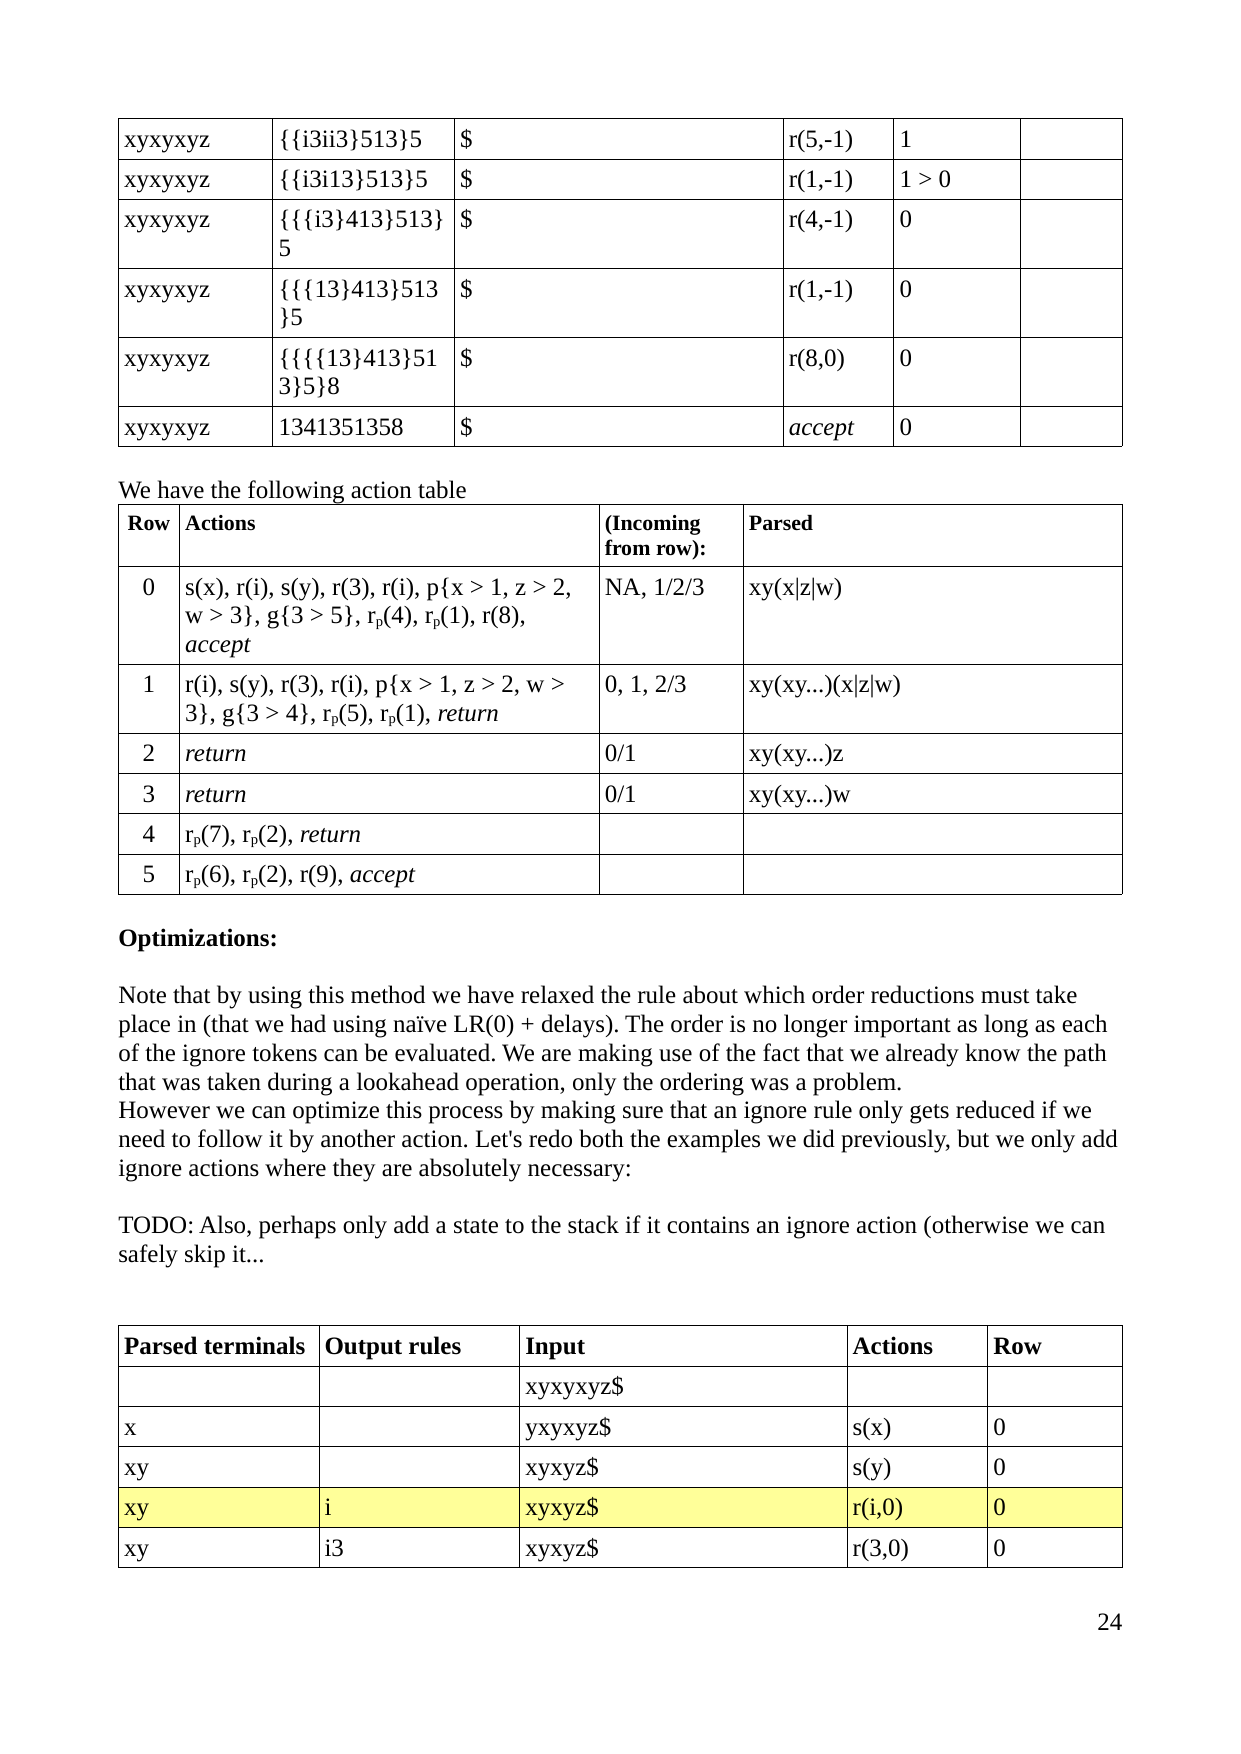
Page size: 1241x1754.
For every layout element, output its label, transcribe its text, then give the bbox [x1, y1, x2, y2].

table_cell [600, 814, 743, 854]
table_cell 2 [119, 734, 179, 773]
table_cell 1341351358 [273, 407, 454, 446]
table_cell xy(xy...)z [744, 734, 1122, 773]
table_cell [119, 1367, 319, 1406]
table_cell [600, 855, 743, 894]
table_header Actions [180, 505, 599, 566]
table_cell 0 [894, 269, 1020, 337]
table_cell accept [784, 407, 893, 446]
table_header Parsed [744, 505, 1122, 566]
table_cell [1021, 119, 1122, 158]
table_cell r(4,-1) [784, 200, 893, 268]
table_cell yxyxyz$ [520, 1407, 847, 1446]
table_cell {{i3ii3}513}5 [273, 119, 454, 158]
text Optimizations: [118, 923, 1122, 952]
table_cell rp(6), rp(2), r(9), accept [180, 855, 599, 894]
table_cell 3 [119, 774, 179, 813]
table_cell [320, 1407, 519, 1446]
table_cell xyxyz$ [520, 1447, 847, 1487]
table_cell 0/1 [600, 734, 743, 773]
table_header (Incoming from row): [600, 505, 743, 566]
table_cell r(5,-1) [784, 119, 893, 158]
table_cell {{i3i13}513}5 [273, 160, 454, 199]
table_cell [744, 814, 1122, 854]
table_cell $ [455, 200, 783, 268]
table_cell r(1,-1) [784, 160, 893, 199]
table_cell {{{i3}413}513}5 [273, 200, 454, 268]
table_header Actions [848, 1326, 987, 1366]
table_cell $ [455, 338, 783, 406]
table_cell {{{{13}413}513}5}8 [273, 338, 454, 406]
table_cell 0 [988, 1447, 1122, 1487]
table_cell 0 [894, 200, 1020, 268]
table_cell [848, 1367, 987, 1406]
table_cell NA, 1/2/3 [600, 567, 743, 664]
table_cell [320, 1447, 519, 1487]
table_cell xyxyz$ [520, 1488, 847, 1527]
text However we can optimize this process by making sure that an ignore rule only gets reduced if we need to follow it by another action. Let's redo both the examples we did previously, but we only add ignore actions where they are absolutely necessary: [118, 1095, 1122, 1182]
table_cell return [180, 734, 599, 773]
table_cell xyxyxyz [119, 119, 272, 158]
table_cell 1 [119, 665, 179, 733]
text Note that by using this method we have relaxed the rule about which order reductions must take place in (that we had using naïve LR(0) + delays). The order is no longer important as long as each of the ignore tokens can be evaluated. We are making use of the fact that we already know the path that was taken during a lookahead operation, only the ordering was a problem. [118, 980, 1122, 1095]
table_cell s(y) [848, 1447, 987, 1487]
table_cell $ [455, 160, 783, 199]
table_cell 5 [119, 855, 179, 894]
table_cell r(1,-1) [784, 269, 893, 337]
table_cell 4 [119, 814, 179, 854]
table_cell r(i,0) [848, 1488, 987, 1527]
table_cell $ [455, 269, 783, 337]
table_cell xy(x|z|w) [744, 567, 1122, 664]
table_cell [320, 1367, 519, 1406]
table_cell r(i), s(y), r(3), r(i), p{x > 1, z > 2, w > 3}, g{3 > 4}, rp(5), rp(1), return [180, 665, 599, 733]
table_cell xyxyxyz$ [520, 1367, 847, 1406]
table_cell xy [119, 1528, 319, 1567]
table_cell [1021, 338, 1122, 406]
table_cell 0 [119, 567, 179, 664]
table_cell {{{13}413}513}5 [273, 269, 454, 337]
table_cell xy(xy...)(x|z|w) [744, 665, 1122, 733]
table_cell 1 [894, 119, 1020, 158]
table_cell 0 [894, 338, 1020, 406]
table_cell xyxyxyz [119, 160, 272, 199]
table_cell xyxyxyz [119, 338, 272, 406]
text TODO: Also, perhaps only add a state to the stack if it contains an ignore action (otherwise we can safely skip it... [118, 1210, 1122, 1268]
table_cell 0/1 [600, 774, 743, 813]
table_header Row [988, 1326, 1122, 1366]
table_cell 0 [988, 1528, 1122, 1567]
table_cell x [119, 1407, 319, 1446]
table_cell xyxyz$ [520, 1528, 847, 1567]
table_cell r(3,0) [848, 1528, 987, 1567]
table_cell i3 [320, 1528, 519, 1567]
table_cell [988, 1367, 1122, 1406]
table_cell rp(7), rp(2), return [180, 814, 599, 854]
table_cell [1021, 407, 1122, 446]
table_cell xy(xy...)w [744, 774, 1122, 813]
table_cell xy [119, 1488, 319, 1527]
table_cell xyxyxyz [119, 407, 272, 446]
table_cell [1021, 200, 1122, 268]
table_cell $ [455, 407, 783, 446]
table_cell 1 > 0 [894, 160, 1020, 199]
table_cell xyxyxyz [119, 269, 272, 337]
table_cell 0 [988, 1407, 1122, 1446]
table_header Input [520, 1326, 847, 1366]
table_cell $ [455, 119, 783, 158]
table_cell s(x), r(i), s(y), r(3), r(i), p{x > 1, z > 2, w > 3}, g{3 > 5}, rp(4), rp(1), r(8), accept [180, 567, 599, 664]
table_cell [1021, 160, 1122, 199]
table_cell [744, 855, 1122, 894]
table_cell xy [119, 1447, 319, 1487]
table_cell r(8,0) [784, 338, 893, 406]
table_header Row [119, 505, 179, 566]
table_cell s(x) [848, 1407, 987, 1446]
text We have the following action table [118, 475, 1122, 504]
table_header Output rules [320, 1326, 519, 1366]
table_cell 0, 1, 2/3 [600, 665, 743, 733]
table_cell xyxyxyz [119, 200, 272, 268]
table_cell 0 [988, 1488, 1122, 1527]
table_cell [1021, 269, 1122, 337]
table_header Parsed terminals [119, 1326, 319, 1366]
table_cell 0 [894, 407, 1020, 446]
table_cell return [180, 774, 599, 813]
table_cell i [320, 1488, 519, 1527]
